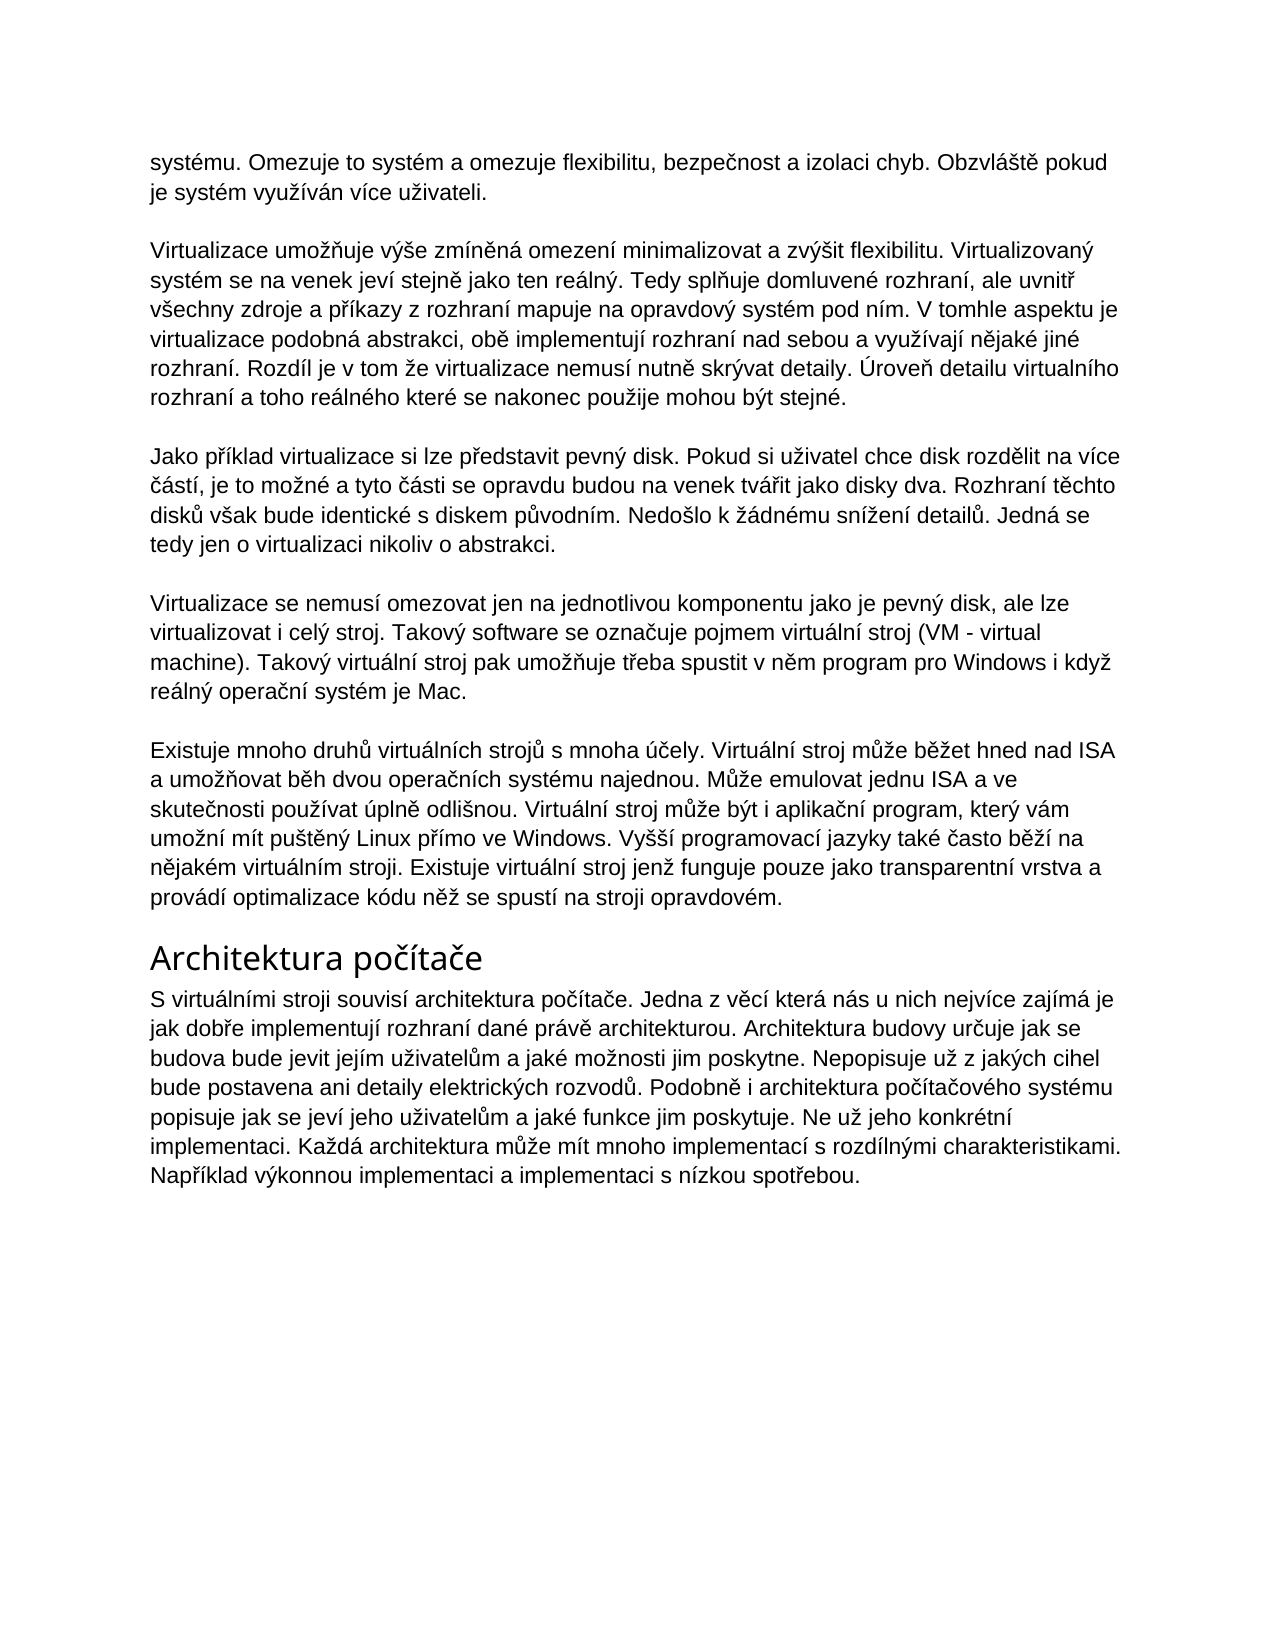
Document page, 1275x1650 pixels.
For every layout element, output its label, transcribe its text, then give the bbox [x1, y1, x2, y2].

text Virtualizace se nemusí omezovat jen na jednotlivou komponentu jako je pevný disk, ale lze virtualizovat i celý stroj. Takový software se označuje pojmem virtuální stroj (VM - virtual machine). Takový virtuální stroj pak umožňuje třeba spustit v něm program pro Windows i když reálný operační systém je Mac. [150, 591, 1125, 704]
subtitle Architektura počítače [150, 934, 1125, 980]
text S virtuálními stroji souvisí architektura počítače. Jedna z věcí která nás u nich nejvíce zajímá je jak dobře implementují rozhraní dané právě architekturou. Architektura budovy určuje jak se budova bude jevit jejím uživatelům a jaké možnosti jim poskytne. Nepopisuje už z jakých cihel bude postavena ani detaily elektrických rozvodů. Podobně i architektura počítačového systému popisuje jak se jeví jeho uživatelům a jaké funkce jim poskytuje. Ne už jeho konkrétní implementaci. Každá architektura může mít mnoho implementací s rozdílnými charakteristikami. Například výkonnou implementaci a implementaci s nízkou spotřebou. [150, 987, 1125, 1189]
text Jako příklad virtualizace si lze představit pevný disk. Pokud si uživatel chce disk rozdělit na více částí, je to možné a tyto části se opravdu budou na venek tvářit jako disky dva. Rozhraní těchto disků však bude identické s diskem původním. Nedošlo k žádnému snížení detailů. Jedná se tedy jen o virtualizaci nikoliv o abstrakci. [150, 444, 1125, 557]
text Virtualizace umožňuje výše zmíněná omezení minimalizovat a zvýšit flexibilitu. Virtualizovaný systém se na venek jeví stejně jako ten reálný. Tedy splňuje domluvené rozhraní, ale uvnitř všechny zdroje a příkazy z rozhraní mapuje na opravdový systém pod ním. V tomhle aspektu je virtualizace podobná abstrakci, obě implementují rozhraní nad sebou a využívají nějaké jiné rozhraní. Rozdíl je v tom že virtualizace nemusí nutně skrývat detaily. Úroveň detailu virtualního rozhraní a toho reálného které se nakonec použije mohou být stejné. [150, 238, 1125, 411]
text systému. Omezuje to systém a omezuje flexibilitu, bezpečnost a izolaci chyb. Obzvláště pokud je systém využíván více uživateli. [150, 150, 1125, 205]
text Existuje mnoho druhů virtuálních strojů s mnoha účely. Virtuální stroj může běžet hned nad ISA a umožňovat běh dvou operačních systému najednou. Může emulovat jednu ISA a ve skutečnosti používat úplně odlišnou. Virtuální stroj může být i aplikační program, který vám umožní mít puštěný Linux přímo ve Windows. Vyšší programovací jazyky také často běží na nějakém virtuálním stroji. Existuje virtuální stroj jenž funguje pouze jako transparentní vrstva a provádí optimalizace kódu něž se spustí na stroji opravdovém. [150, 737, 1125, 910]
